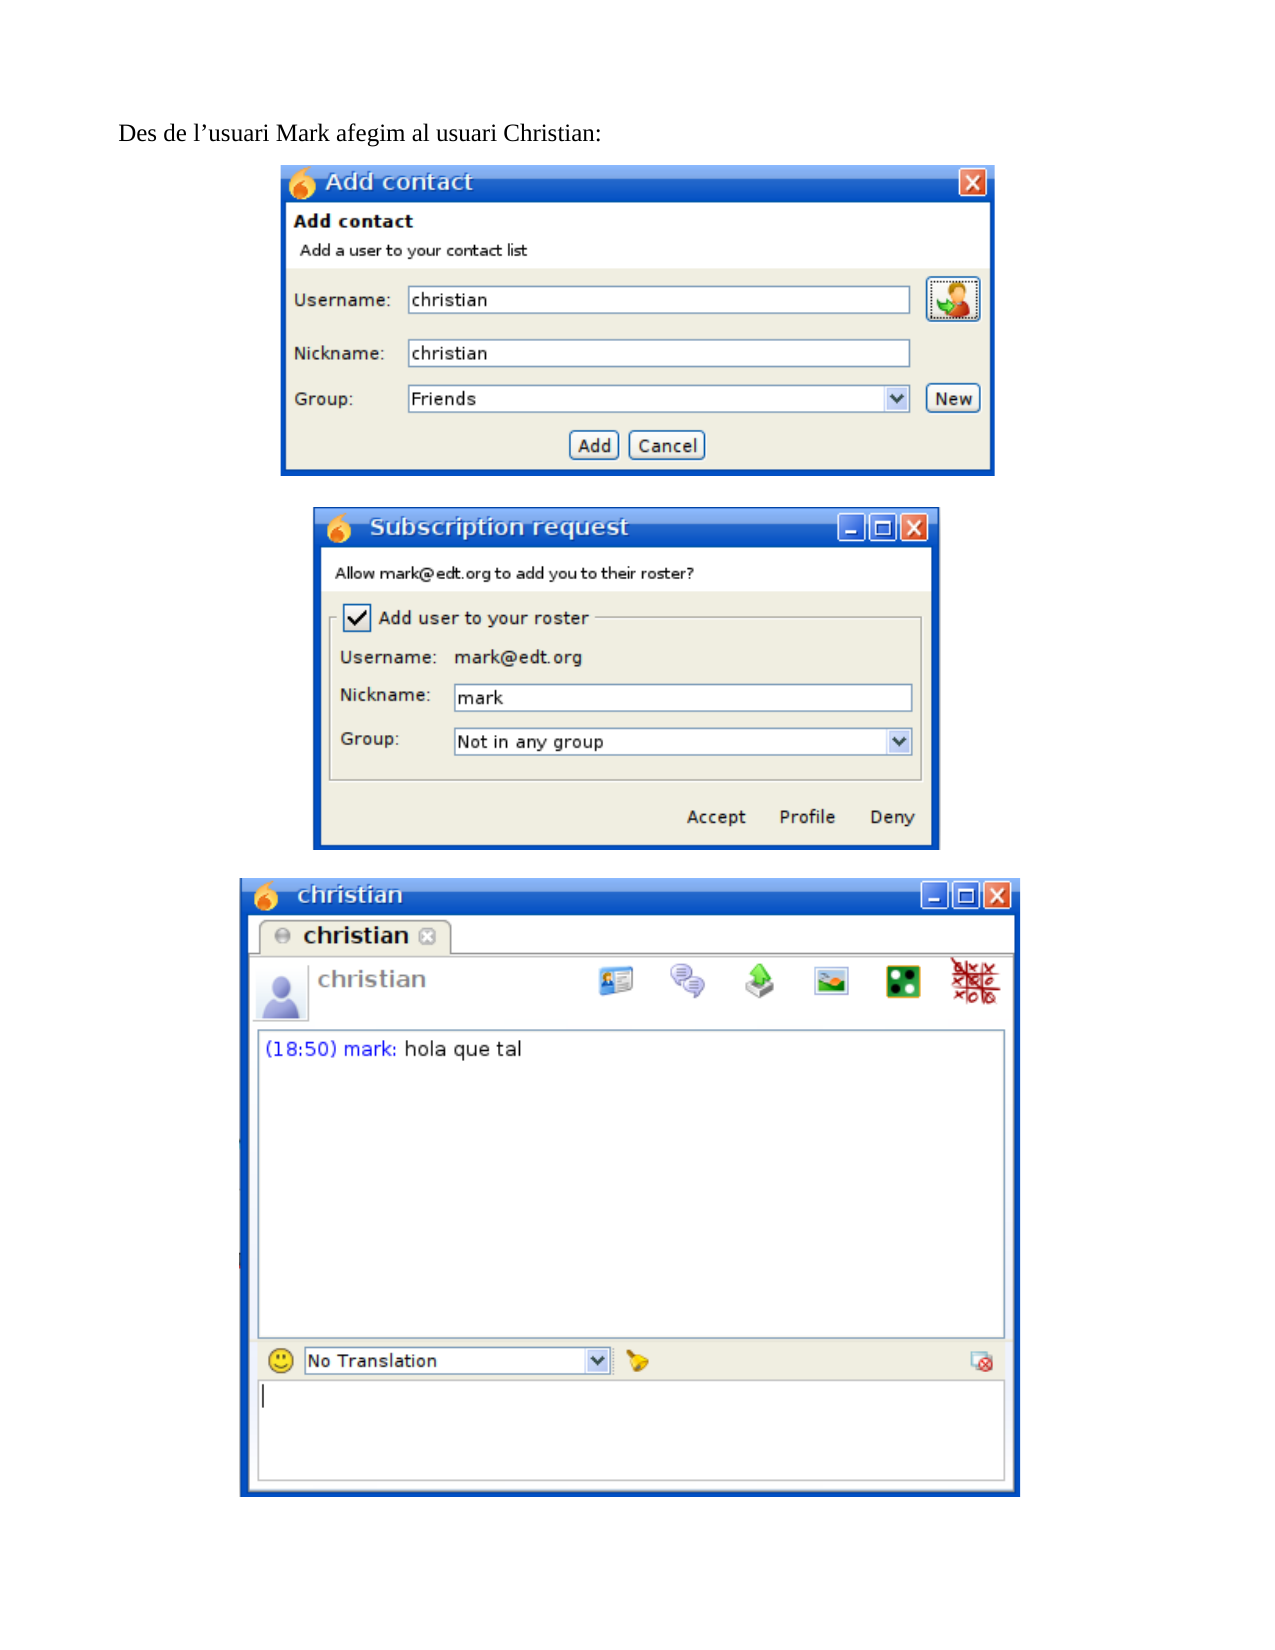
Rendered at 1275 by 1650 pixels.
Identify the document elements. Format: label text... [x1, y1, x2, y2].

picture [312, 507, 941, 850]
text Des de l’usuari Mark afegim al usuari Christian: [118, 118, 1157, 147]
picture [239, 878, 1021, 1497]
picture [280, 165, 995, 476]
